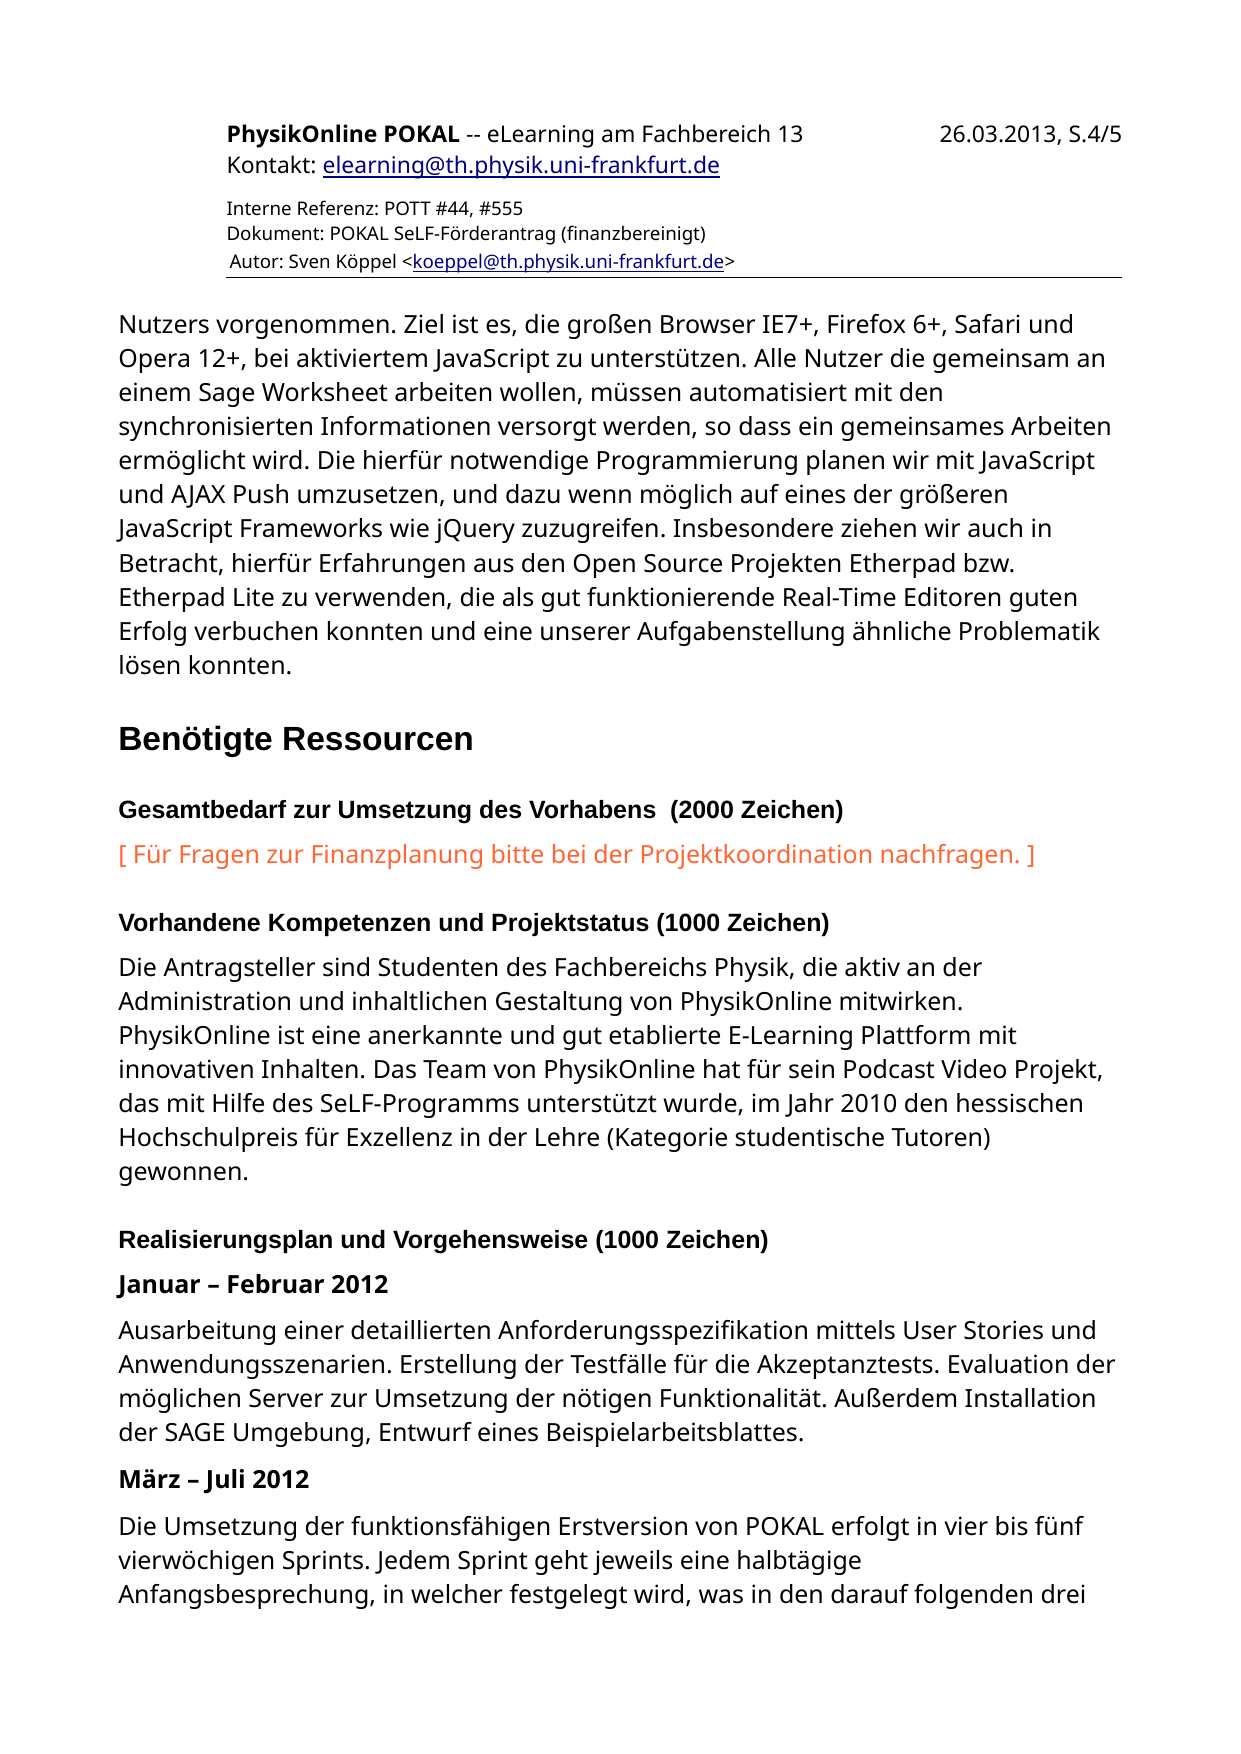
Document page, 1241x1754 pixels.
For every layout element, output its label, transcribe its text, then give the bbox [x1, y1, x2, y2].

text Januar – Februar 2012 [118, 1266, 1122, 1300]
text [ Für Fragen zur Finanzplanung bitte bei der Projektkoordination nachfragen. ] [118, 836, 1122, 870]
text Nutzers vorgenommen. Ziel ist es, die großen Browser IE7+, Firefox 6+, Safari und Opera 12+, bei aktiviertem JavaScript zu unterstützen. Alle Nutzer die gemeinsam an einem Sage Worksheet arbeiten wollen, müssen automatisiert mit den synchronisierten Informationen versorgt werden, so dass ein gemeinsames Arbeiten ermöglicht wird. Die hierfür notwendige Programmierung planen wir mit JavaScript und AJAX Push umzusetzen, und dazu wenn möglich auf eines der größeren JavaScript Frameworks wie jQuery zuzugreifen. Insbesondere ziehen wir auch in Betracht, hierfür Erfahrungen aus den Open Source Projekten Etherpad bzw. Etherpad Lite zu verwenden, die als gut funktionierende Real-Time Editoren guten Erfolg verbuchen konnten und eine unserer Aufgabenstellung ähnliche Problematik lösen konnten. [118, 307, 1122, 681]
subtitle Gesamtbedarf zur Umsetzung des Vorhabens (2000 Zeichen) [118, 795, 1122, 824]
text Ausarbeitung einer detaillierten Anforderungsspezifikation mittels User Stories und Anwendungsszenarien. Erstellung der Testfälle für die Akzeptanztests. Evaluation der möglichen Server zur Umsetzung der nötigen Funktionalität. Außerdem Installation der SAGE Umgebung, Entwurf eines Beispielarbeitsblattes. [118, 1313, 1122, 1449]
subtitle Benötigte Ressourcen [118, 719, 1122, 758]
text Die Umsetzung der funktionsfähigen Erstversion von POKAL erfolgt in vier bis fünf vierwöchigen Sprints. Jedem Sprint geht jeweils eine halbtägige Anfangsbesprechung, in welcher festgelegt wird, was in den darauf folgenden drei [118, 1508, 1122, 1610]
subtitle Vorhandene Kompetenzen und Projektstatus (1000 Zeichen) [118, 908, 1122, 937]
text Die Antragsteller sind Studenten des Fachbereichs Physik, die aktiv an der Administration und inhaltlichen Gestaltung von PhysikOnline mitwirken. PhysikOnline ist eine anerkannte und gut etablierte E-Learning Plattform mit innovativen Inhalten. Das Team von PhysikOnline hat für sein Podcast Video Projekt, das mit Hilfe des SeLF-Programms unterstützt wurde, im Jahr 2010 den hessischen Hochschulpreis für Exzellenz in der Lehre (Kategorie studentische Tutoren) gewonnen. [118, 949, 1122, 1188]
subtitle Realisierungsplan und Vorgehensweise (1000 Zeichen) [118, 1225, 1122, 1254]
text März – Juli 2012 [118, 1462, 1122, 1496]
